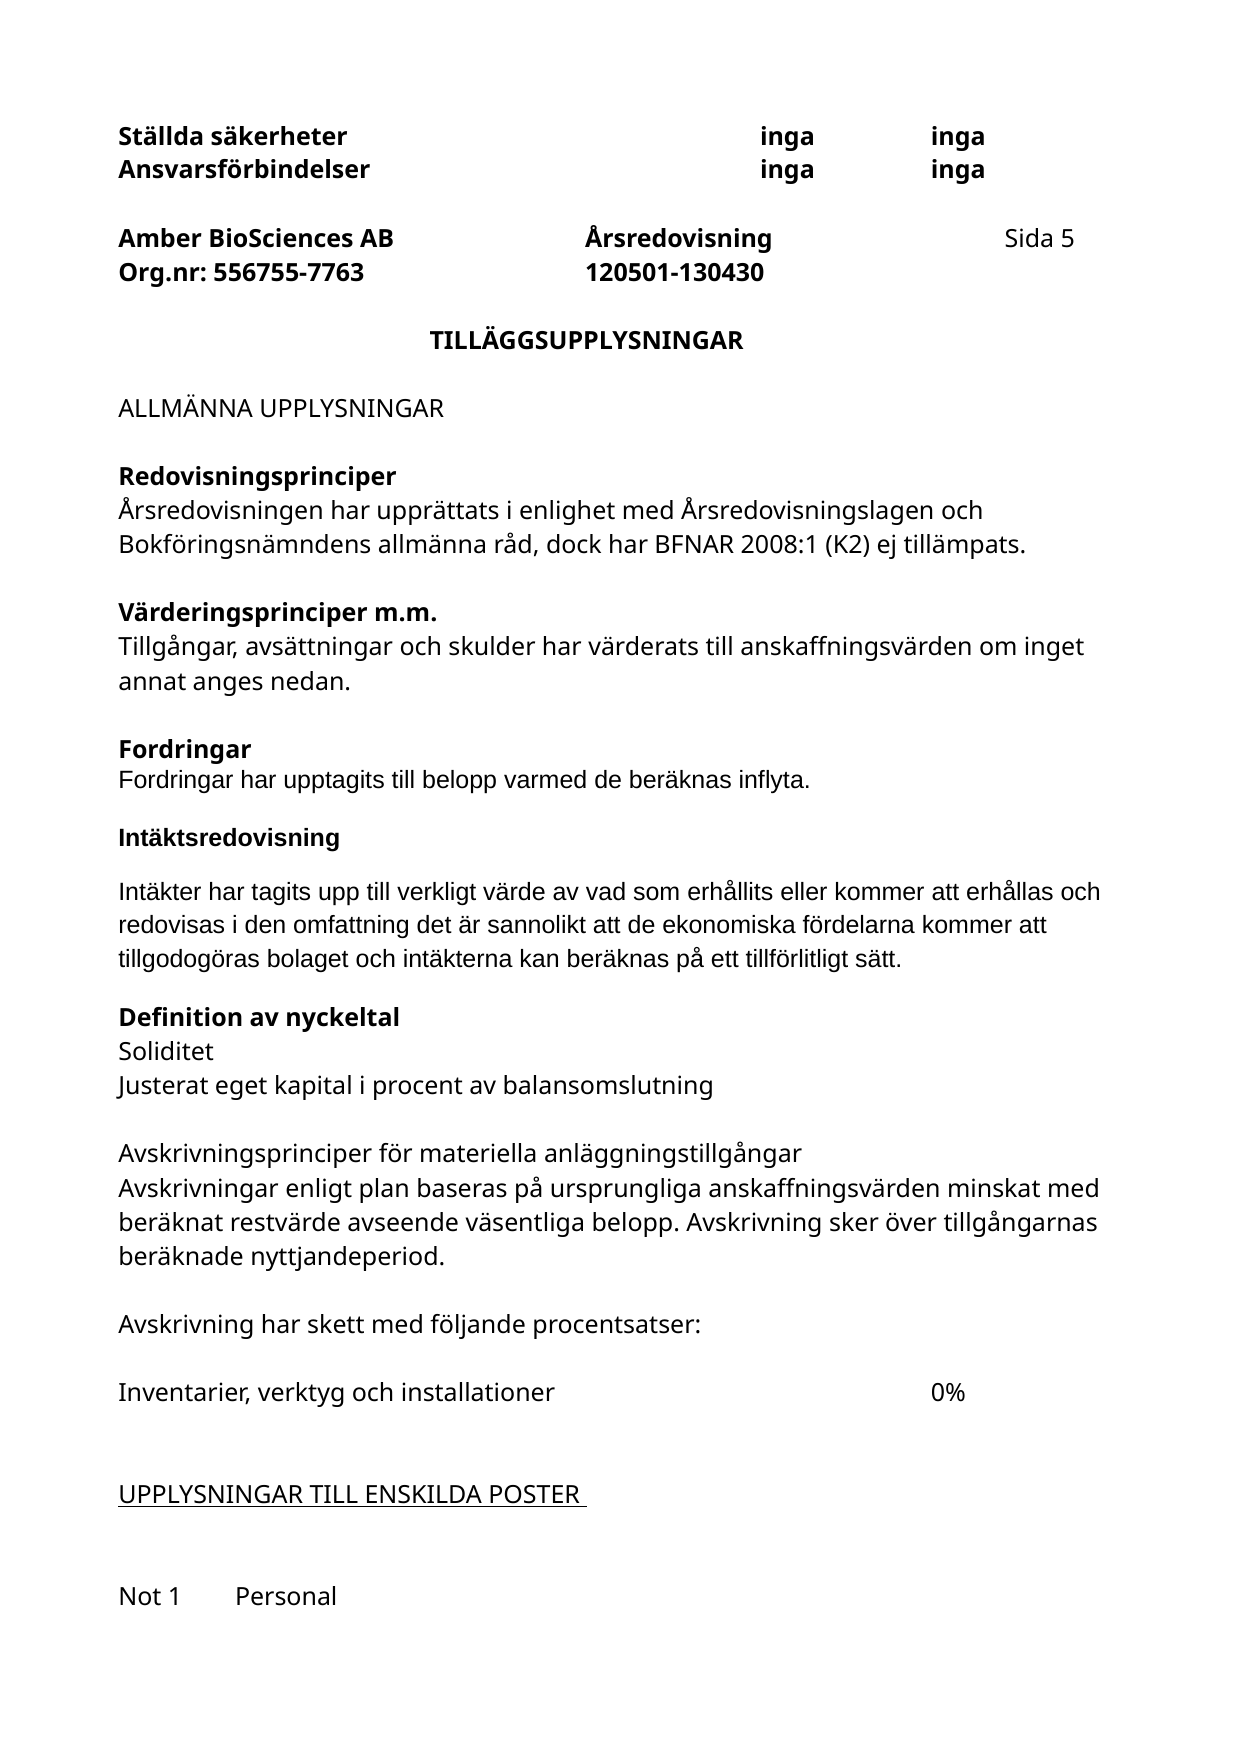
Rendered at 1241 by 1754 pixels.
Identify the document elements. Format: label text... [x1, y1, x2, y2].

text Not 1 Personal [118, 1579, 1122, 1613]
text Årsredovisningen har upprättats i enlighet med Årsredovisningslagen och [118, 493, 1122, 527]
text Definition av nyckeltal [118, 1000, 1122, 1034]
text Fordringar [118, 731, 1122, 765]
text Bokföringsnämndens allmänna råd, dock har BFNAR 2008:1 (K2) ej tillämpats. [118, 527, 1122, 561]
text Tillgångar, avsättningar och skulder har värderats till anskaffningsvärden om inget annat anges nedan. [118, 629, 1122, 697]
text Avskrivningar enligt plan baseras på ursprungliga anskaffningsvärden minskat med [118, 1170, 1122, 1204]
text Soliditet [118, 1034, 1122, 1068]
text Ställda säkerheter inga inga [118, 118, 1122, 152]
text TILLÄGGSUPPLYSNINGAR [118, 322, 1122, 357]
text Värderingsprinciper m.m. [118, 595, 1122, 629]
text UPPLYSNINGAR TILL ENSKILDA POSTER [118, 1477, 1122, 1511]
list Intäkter har tagits upp till verkligt värde av vad som erhållits eller kommer att erhållas och redovisas i den omfattning det är sannolikt att de ekonomiska fördelarna kommer att tillgodogöras bolaget och intäkterna kan beräknas på ett tillförlitligt sätt. [118, 877, 1122, 974]
text Amber BioSciences AB Årsredovisning Sida 5 [118, 220, 1122, 254]
text Inventarier, verktyg och installationer 0% [118, 1374, 1122, 1409]
text Justerat eget kapital i procent av balansomslutning [118, 1068, 1122, 1102]
text Fordringar har upptagits till belopp varmed de beräknas inflyta. [118, 765, 1122, 794]
text Redovisningsprinciper [118, 459, 1122, 493]
text Avskrivningsprinciper för materiella anläggningstillgångar [118, 1136, 1122, 1170]
text Avskrivning har skett med följande procentsatser: [118, 1306, 1122, 1341]
text Ansvarsförbindelser inga inga [118, 152, 1122, 186]
text Org.nr: 556755-7763 120501-130430 [118, 254, 1122, 288]
list Intäktsredovisning [118, 823, 1122, 852]
text beräknat restvärde avseende väsentliga belopp. Avskrivning sker över tillgångarnas [118, 1204, 1122, 1238]
text beräknade nyttjandeperiod. [118, 1238, 1122, 1272]
text ALLMÄNNA UPPLYSNINGAR [118, 391, 1122, 425]
